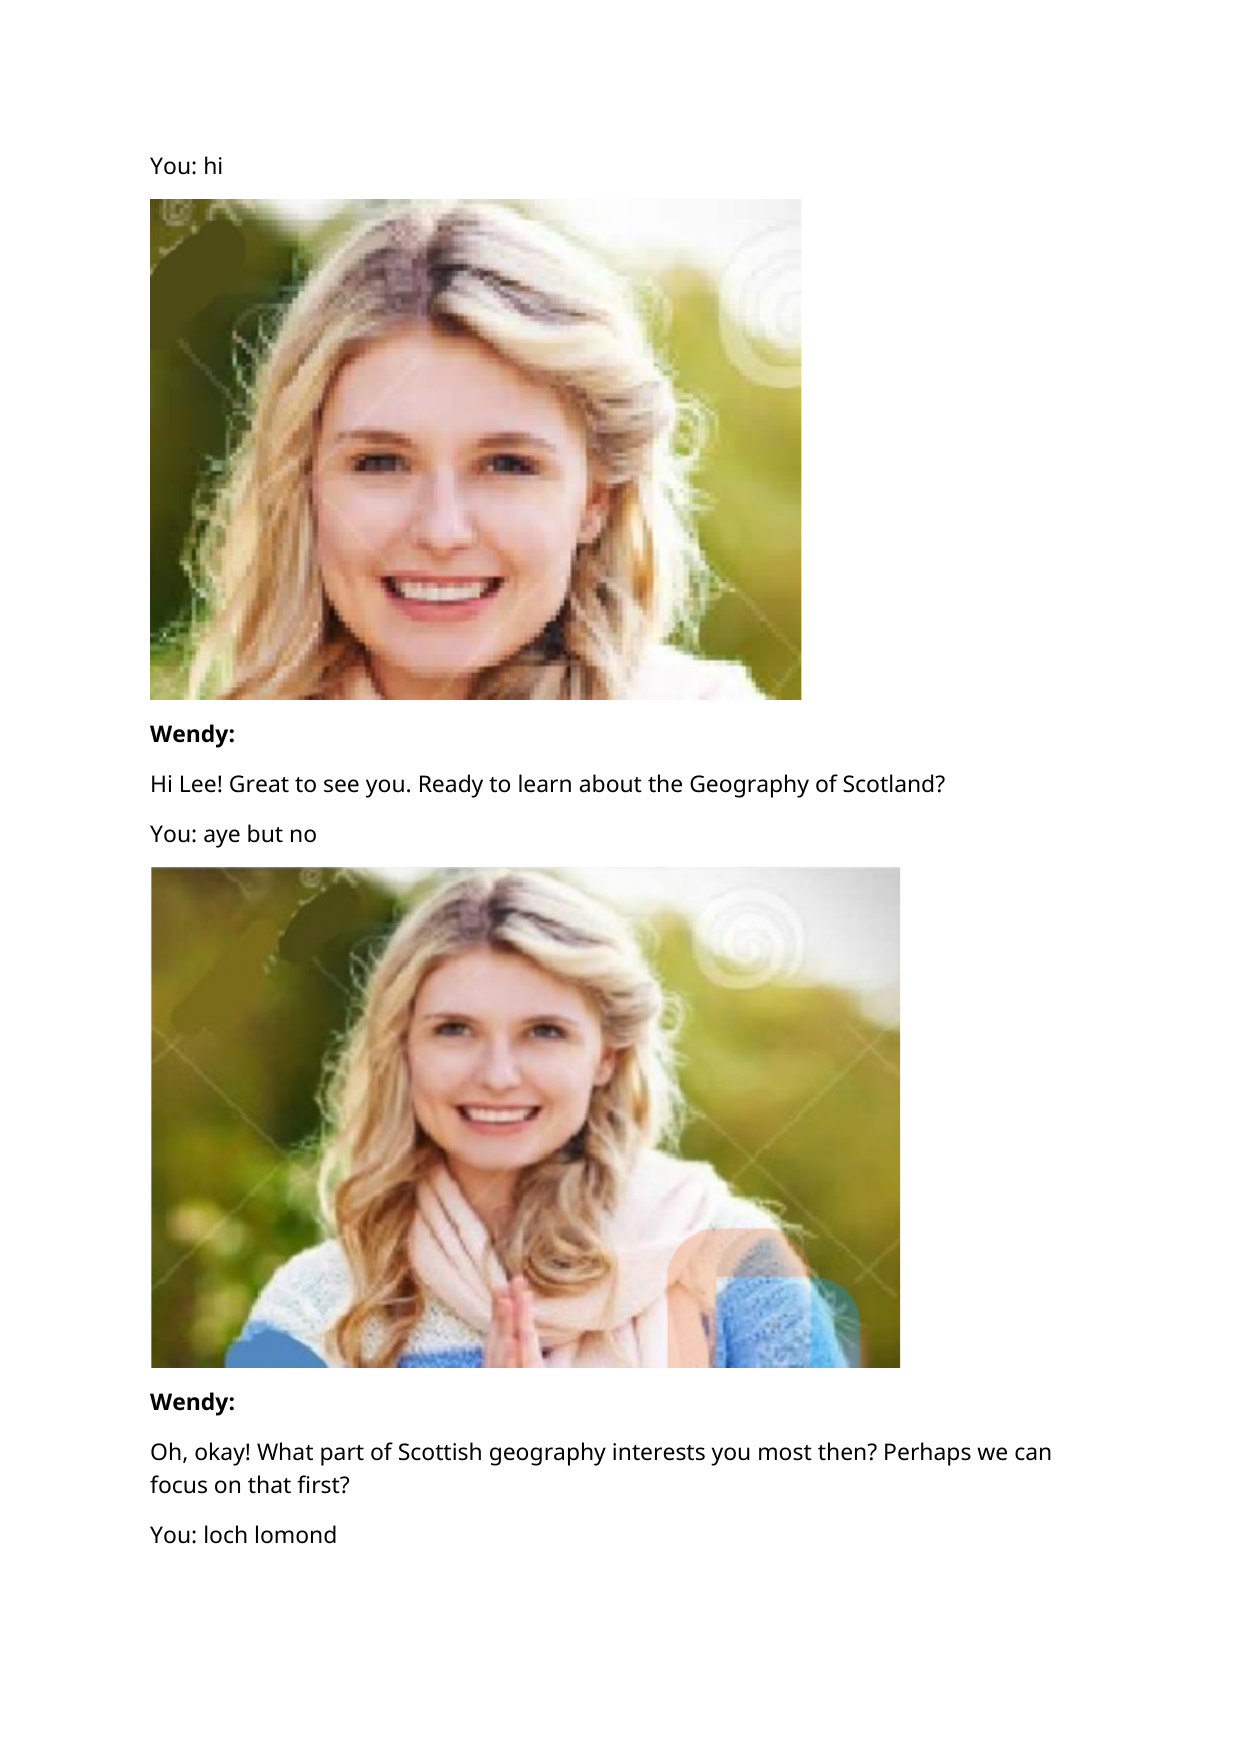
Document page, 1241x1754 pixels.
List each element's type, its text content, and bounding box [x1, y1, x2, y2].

text You: loch lomond [150, 1519, 1090, 1550]
text You: hi [150, 150, 1090, 181]
text Oh, okay! What part of Scottish geography interests you most then? Perhaps we can focus on that first? [150, 1436, 1090, 1500]
text Hi Lee! Great to see you. Ready to learn about the Geography of Scotland? [150, 768, 1090, 799]
text Wendy: [150, 718, 1090, 749]
text Wendy: [150, 1386, 1090, 1417]
text You: aye but no [150, 818, 1090, 849]
